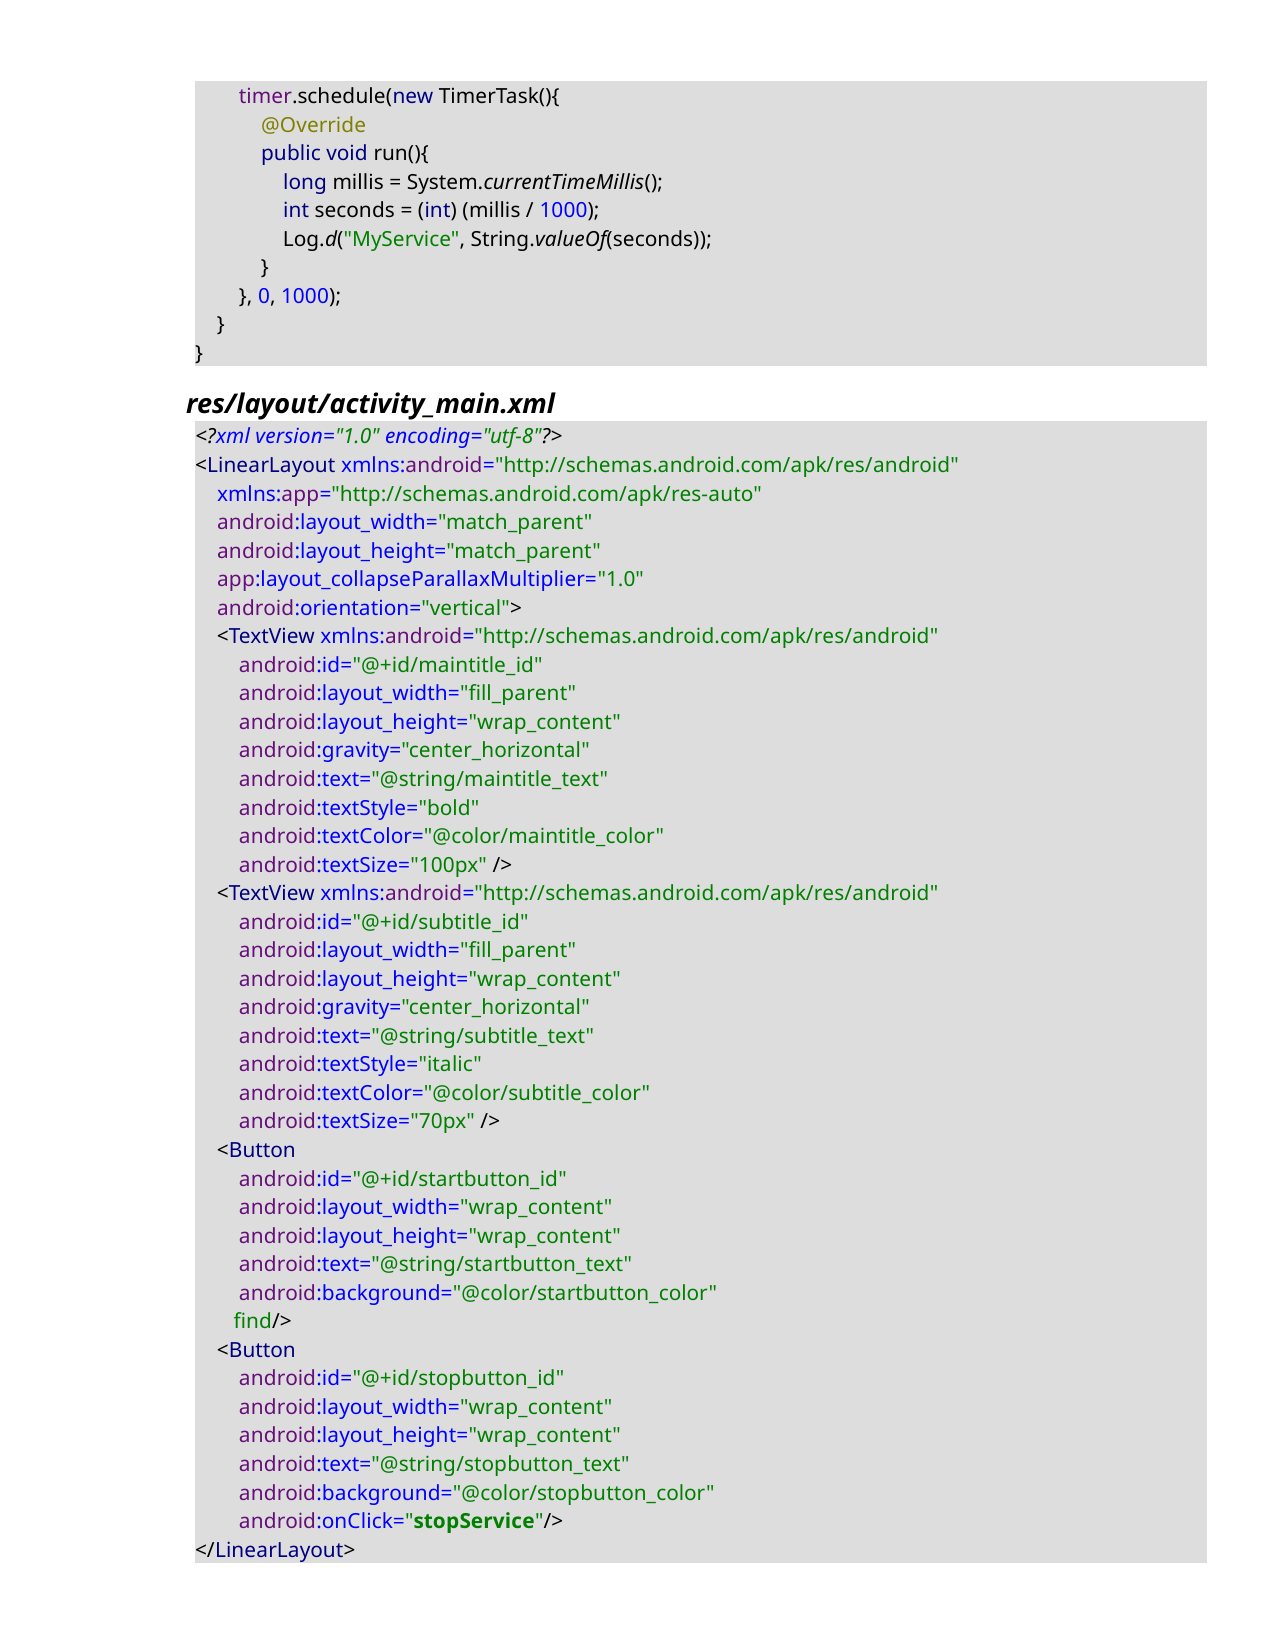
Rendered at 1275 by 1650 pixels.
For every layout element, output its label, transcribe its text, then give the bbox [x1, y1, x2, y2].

text app:layout_collapseParallaxMultiplier="1.0" [195, 564, 1207, 593]
text android:textStyle="bold" [195, 792, 1207, 821]
text android:layout_width="fill_parent" [195, 678, 1207, 707]
text <?xml version="1.0" encoding="utf-8"?> [195, 421, 1207, 450]
text Log.d("MyService", String.valueOf(seconds)); [195, 224, 1207, 252]
text android:layout_height="wrap_content" [195, 1221, 1207, 1249]
text find/> [195, 1306, 1207, 1335]
text android:textSize="70px" /> [195, 1106, 1207, 1135]
text android:layout_width="wrap_content" [195, 1392, 1207, 1420]
text android:text="@string/subtitle_text" [195, 1021, 1207, 1049]
text } [195, 309, 1207, 338]
text <LinearLayout xmlns:android="http://schemas.android.com/apk/res/android" [195, 450, 1207, 478]
text android:layout_width="wrap_content" [195, 1192, 1207, 1221]
text android:id="@+id/maintitle_id" [195, 650, 1207, 678]
text android:gravity="center_horizontal" [195, 992, 1207, 1021]
text }, 0, 1000); [195, 281, 1207, 309]
text } [195, 338, 1207, 366]
text android:background="@color/stopbutton_color" [195, 1477, 1207, 1506]
title res/layout/activity_main.xml [186, 384, 1207, 421]
text android:textSize="100px" /> [195, 849, 1207, 878]
text @Override [195, 109, 1207, 138]
text </LinearLayout> [195, 1534, 1207, 1563]
text android:layout_width="fill_parent" [195, 935, 1207, 964]
text android:orientation="vertical"> [195, 593, 1207, 621]
text long millis = System.currentTimeMillis(); [195, 167, 1207, 195]
text android:text="@string/startbutton_text" [195, 1249, 1207, 1278]
text public void run(){ [195, 138, 1207, 167]
text <Button [195, 1135, 1207, 1163]
text android:text="@string/stopbutton_text" [195, 1449, 1207, 1477]
text <Button [195, 1335, 1207, 1363]
text timer.schedule(new TimerTask(){ [195, 81, 1207, 109]
text android:id="@+id/startbutton_id" [195, 1163, 1207, 1192]
text <TextView xmlns:android="http://schemas.android.com/apk/res/android" [195, 878, 1207, 907]
text android:layout_height="match_parent" [195, 536, 1207, 564]
text android:gravity="center_horizontal" [195, 735, 1207, 764]
text android:layout_height="wrap_content" [195, 964, 1207, 992]
text android:id="@+id/subtitle_id" [195, 907, 1207, 935]
text xmlns:app="http://schemas.android.com/apk/res-auto" [195, 478, 1207, 507]
text android:onClick="stopService"/> [195, 1506, 1207, 1534]
text android:layout_height="wrap_content" [195, 707, 1207, 735]
text } [195, 252, 1207, 281]
text android:background="@color/startbutton_color" [195, 1278, 1207, 1306]
text int seconds = (int) (millis / 1000); [195, 195, 1207, 224]
text android:textColor="@color/maintitle_color" [195, 821, 1207, 849]
text android:layout_width="match_parent" [195, 507, 1207, 536]
text android:text="@string/maintitle_text" [195, 764, 1207, 792]
text android:id="@+id/stopbutton_id" [195, 1363, 1207, 1392]
text android:textStyle="italic" [195, 1049, 1207, 1078]
text android:layout_height="wrap_content" [195, 1420, 1207, 1449]
text android:textColor="@color/subtitle_color" [195, 1078, 1207, 1106]
text <TextView xmlns:android="http://schemas.android.com/apk/res/android" [195, 621, 1207, 650]
